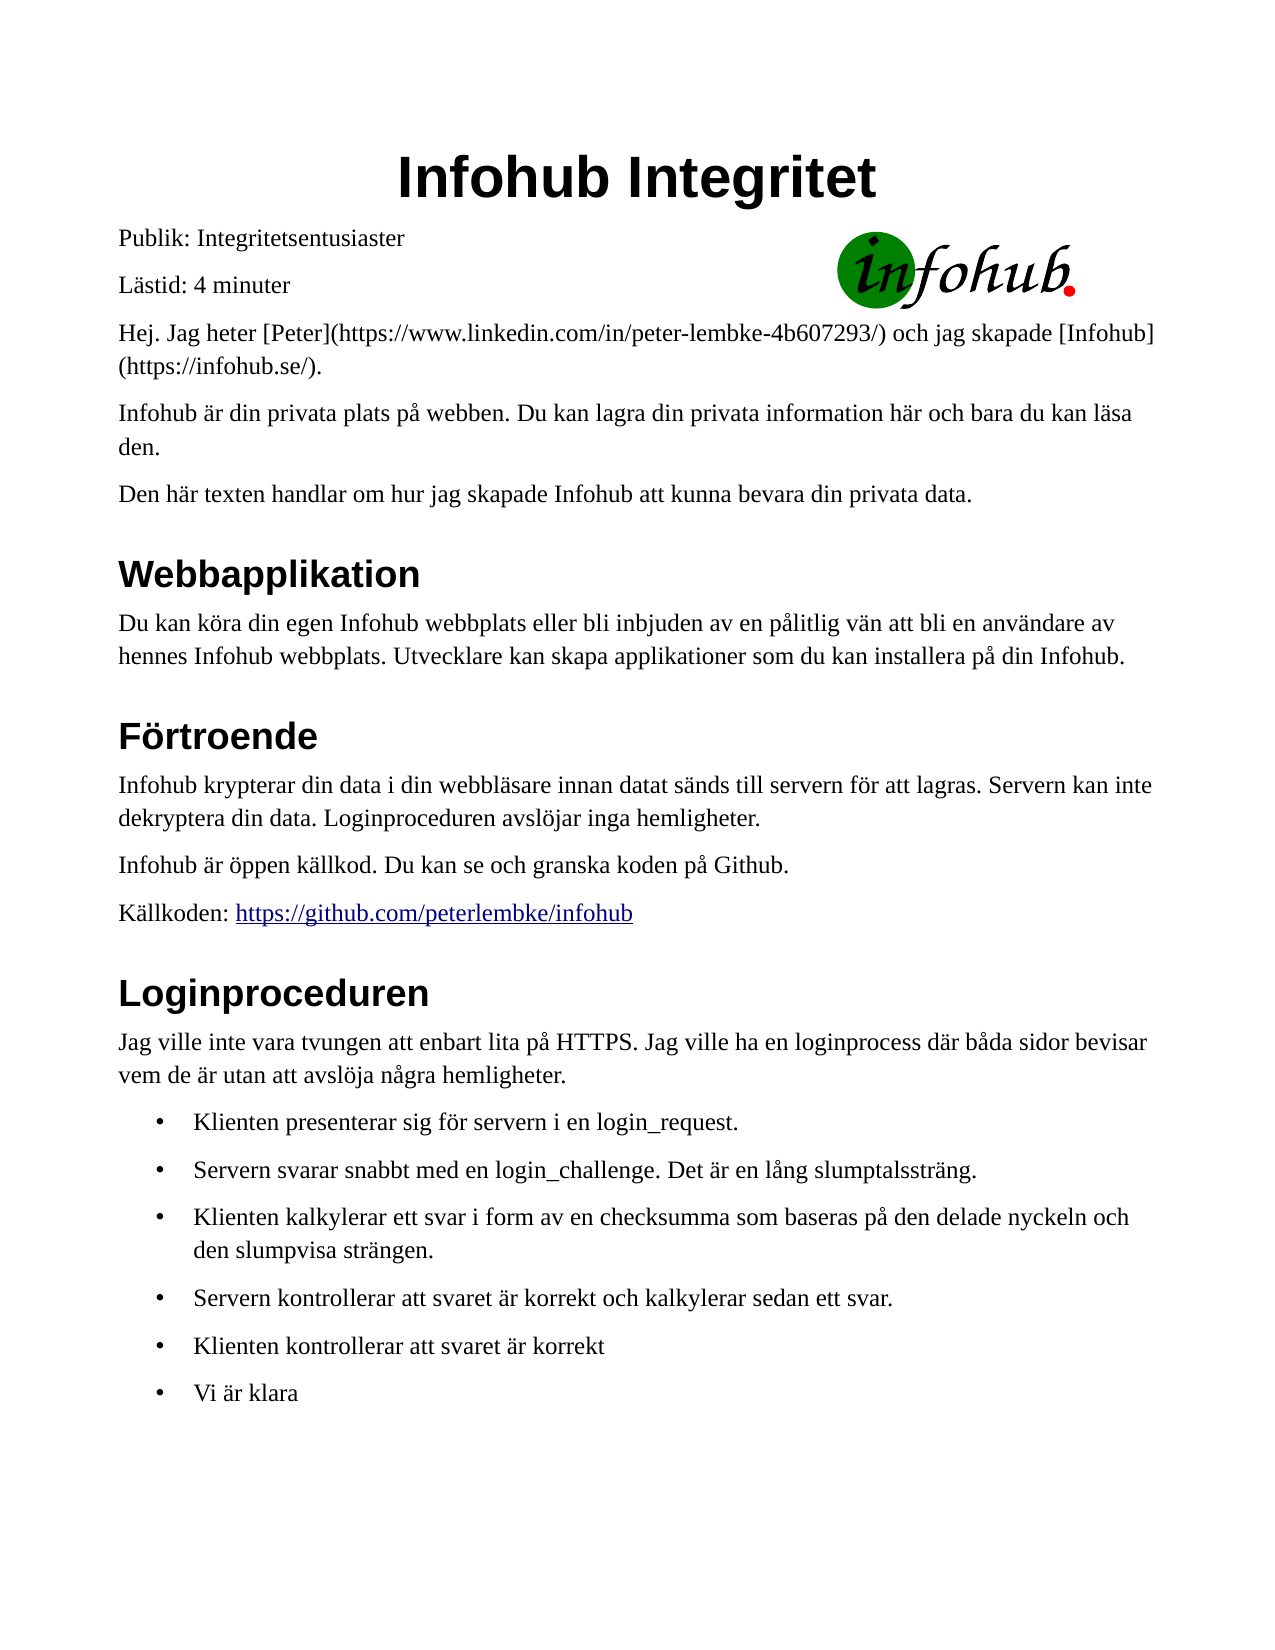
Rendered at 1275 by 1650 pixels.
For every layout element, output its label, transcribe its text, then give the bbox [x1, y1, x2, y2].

title Infohub Integritet [118, 143, 1157, 210]
text [921, 270, 1157, 299]
text Källkoden: https://github.com/peterlembke/infohub [118, 898, 1157, 927]
list Servern kontrollerar att svaret är korrekt och kalkylerar sedan ett svar. [156, 1283, 1157, 1312]
text Du kan köra din egen Infohub webbplats eller bli inbjuden av en pålitlig vän att bli en användare av hennes Infohub webbplats. Utvecklare kan skapa applikationer som du kan installera på din Infohub. [118, 608, 1157, 670]
list Klienten kalkylerar ett svar i form av en checksumma som baseras på den delade nyckeln och den slumpvisa strängen. [156, 1202, 1157, 1264]
list Klienten kontrollerar att svaret är korrekt [156, 1331, 1157, 1359]
subtitle Webbapplikation [118, 552, 1157, 595]
text Infohub krypterar din data i din webbläsare innan datat sänds till servern för att lagras. Servern kan inte dekryptera din data. Loginproceduren avslöjar inga hemligheter. [118, 770, 1157, 831]
list Servern svarar snabbt med en login_challenge. Det är en lång slumptalssträng. [156, 1155, 1157, 1184]
text [904, 271, 923, 299]
subtitle Loginproceduren [118, 971, 1157, 1014]
text Den här texten handlar om hur jag skapade Infohub att kunna bevara din privata data. [118, 479, 1157, 508]
list Klienten presenterar sig för servern i en login_request. [156, 1107, 1157, 1136]
text Infohub är din privata plats på webben. Du kan lagra din privata information här och bara du kan läsa den. [118, 398, 1157, 460]
text Publik: Integritetsentusiaster [118, 223, 1157, 251]
subtitle Förtroende [118, 713, 1157, 757]
text Hej. Jag heter [Peter](https://www.linkedin.com/in/peter-lembke-4b607293/) och jag skapade [Infohub](https://infohub.se/). [118, 318, 1157, 380]
text Infohub är öppen källkod. Du kan se och granska koden på Github. [118, 850, 1157, 879]
list Vi är klara [156, 1378, 1157, 1407]
text Lästid: 4 minuter [118, 270, 849, 299]
text Jag ville inte vara tvungen att enbart lita på HTTPS. Jag ville ha en loginprocess där båda sidor bevisar vem de är utan att avslöja några hemligheter. [118, 1027, 1157, 1088]
